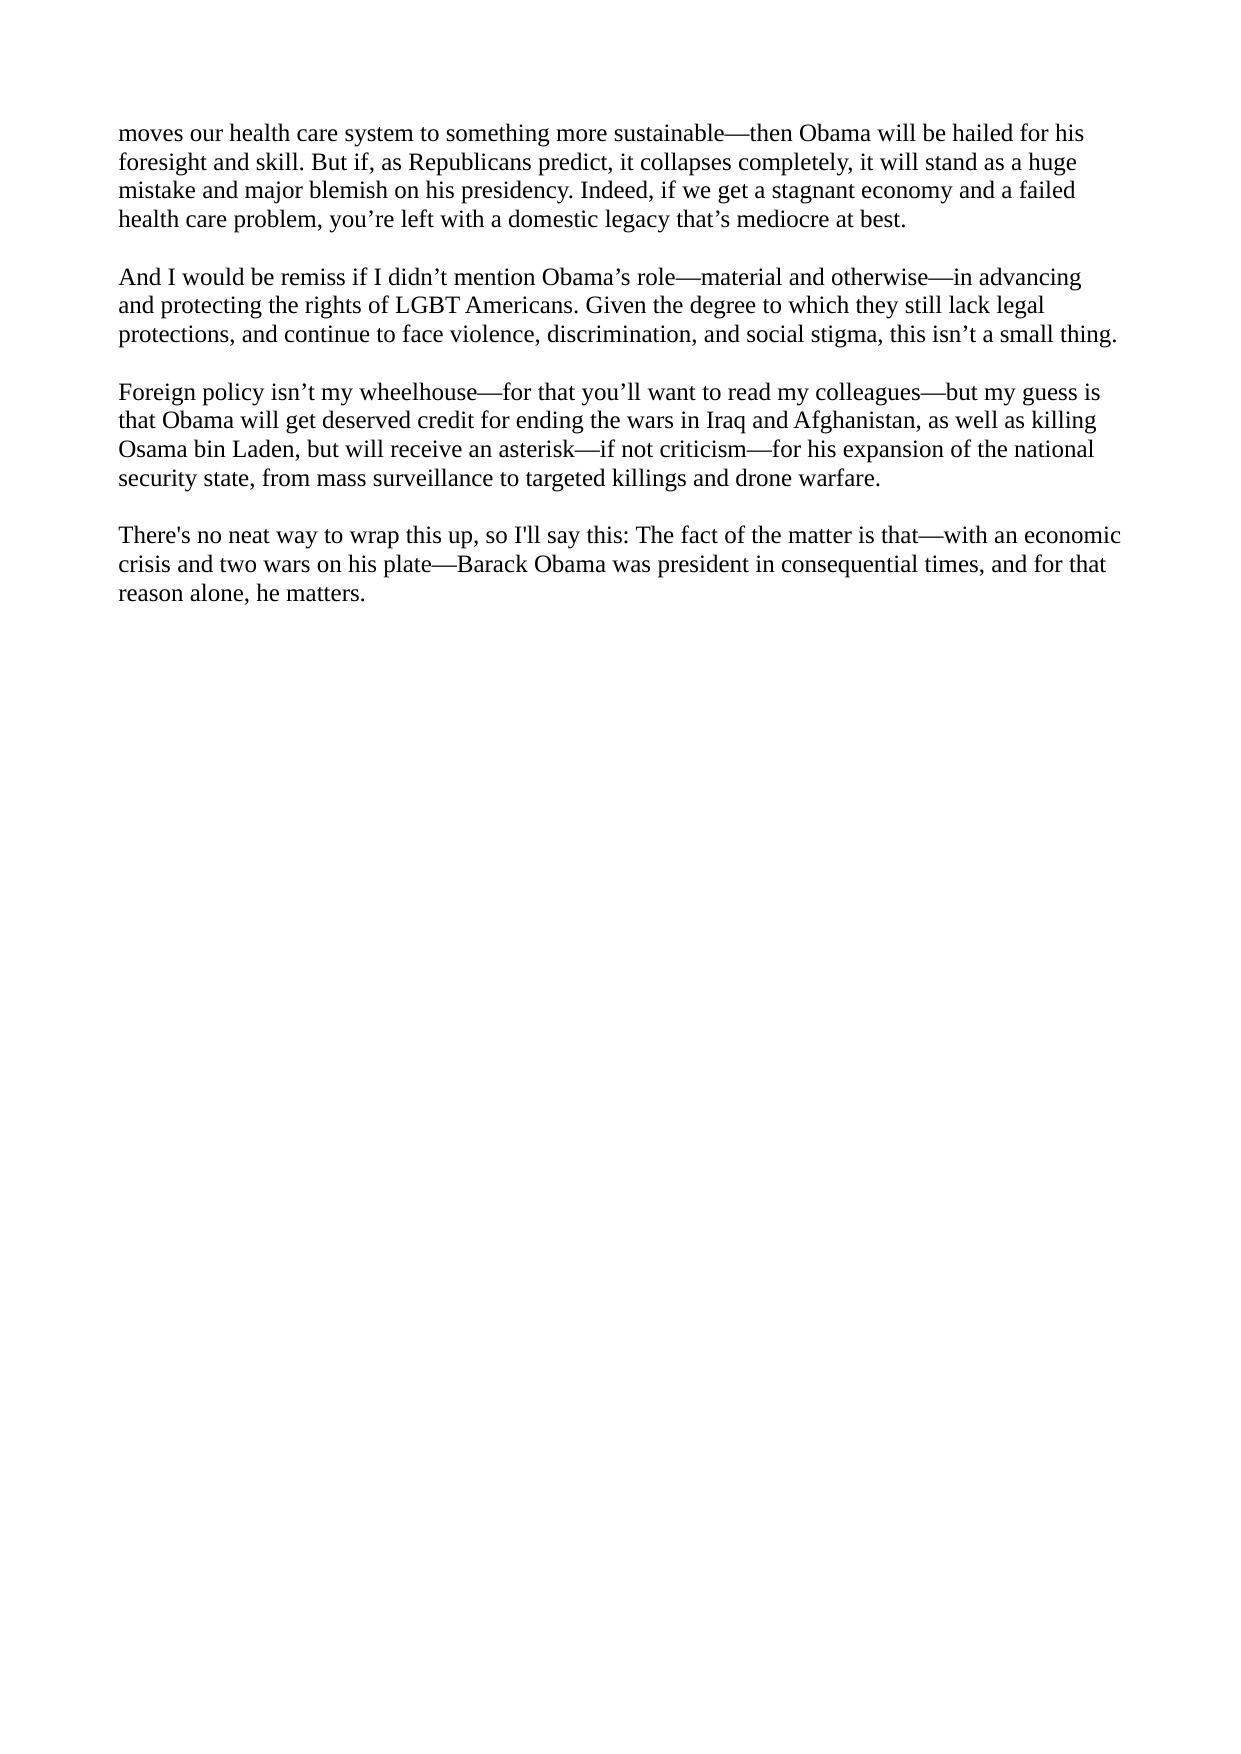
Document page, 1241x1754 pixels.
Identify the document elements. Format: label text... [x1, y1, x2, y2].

text There's no neat way to wrap this up, so I'll say this: The fact of the matter is that—with an economic crisis and two wars on his plate—Barack Obama was president in consequential times, and for that reason alone, he matters. [118, 521, 1122, 607]
text Foreign policy isn’t my wheelhouse—for that you’ll want to read my colleagues—but my guess is that Obama will get deserved credit for ending the wars in Iraq and Afghanistan, as well as killing Osama bin Laden, but will receive an asterisk—if not criticism—for his expansion of the national security state, from mass surveillance to targeted killings and drone warfare. [118, 377, 1122, 492]
text And I would be remiss if I didn’t mention Obama’s role—material and otherwise—in advancing and protecting the rights of LGBT Americans. Given the degree to which they still lack legal protections, and continue to face violence, discrimination, and social stigma, this isn’t a small thing. [118, 262, 1122, 348]
text moves our health care system to something more sustainable—then Obama will be hailed for his foresight and skill. But if, as Republicans predict, it collapses completely, it will stand as a huge mistake and major blemish on his presidency. Indeed, if we get a stagnant economy and a failed health care problem, you’re left with a domestic legacy that’s mediocre at best. [118, 118, 1122, 233]
